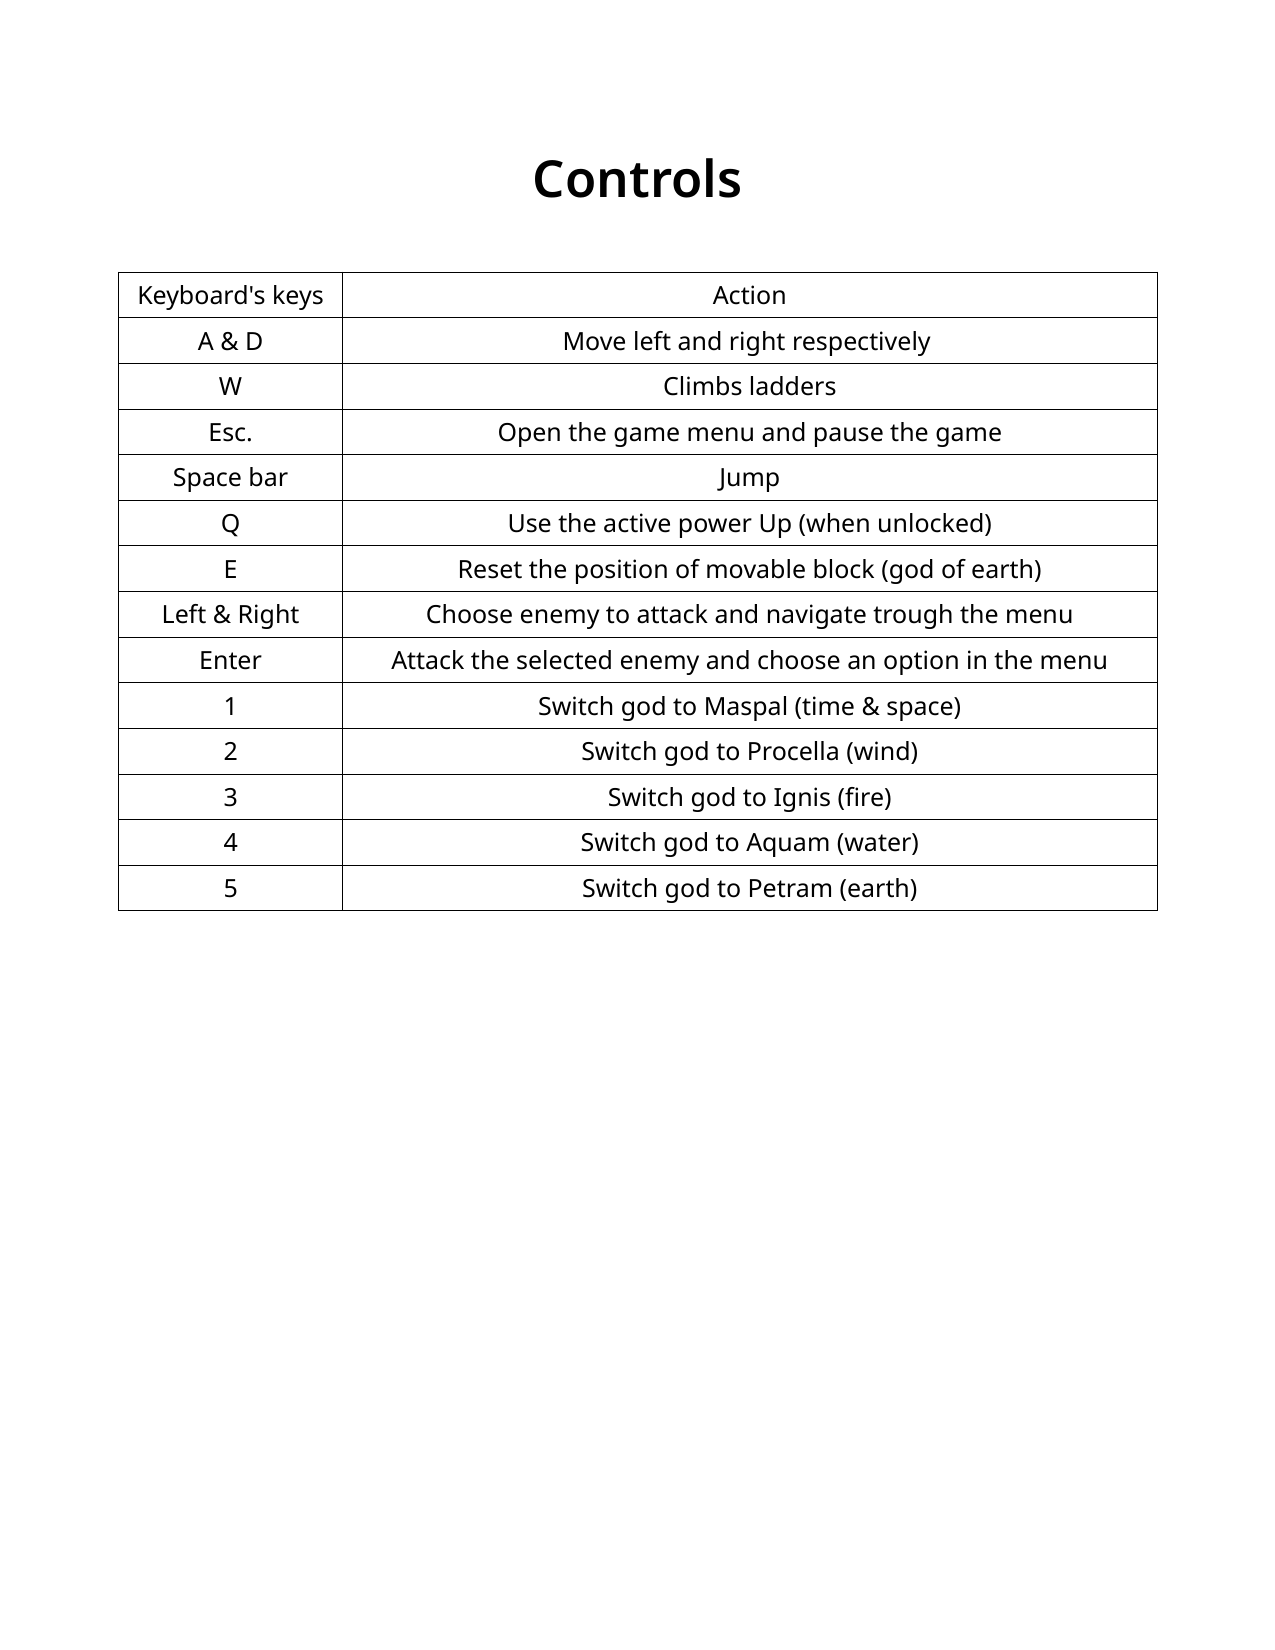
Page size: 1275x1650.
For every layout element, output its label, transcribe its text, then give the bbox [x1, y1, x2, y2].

table_cell W [119, 364, 342, 408]
table_cell Q [119, 501, 342, 545]
table_cell Space bar [119, 455, 342, 500]
table_cell Climbs ladders [343, 364, 1157, 408]
table_cell Jump [343, 455, 1157, 500]
table_cell Switch god to Ignis (fire) [343, 775, 1157, 819]
table_cell Reset the position of movable block (god of earth) [343, 546, 1157, 591]
table_cell Open the game menu and pause the game [343, 410, 1157, 454]
table_cell Move left and right respectively [343, 318, 1157, 363]
table_cell Attack the selected enemy and choose an option in the menu [343, 638, 1157, 682]
table_cell Switch god to Procella (wind) [343, 729, 1157, 773]
table_cell 2 [119, 729, 342, 773]
table_cell Left & Right [119, 592, 342, 637]
table_cell Switch god to Maspal (time & space) [343, 683, 1157, 728]
table_cell Use the active power Up (when unlocked) [343, 501, 1157, 545]
table_header Action [343, 273, 1157, 317]
table_cell Enter [119, 638, 342, 682]
table_cell 4 [119, 820, 342, 865]
subtitle Controls [118, 143, 1157, 213]
table_cell Esc. [119, 410, 342, 454]
table_cell Switch god to Aquam (water) [343, 820, 1157, 865]
table_cell E [119, 546, 342, 591]
table_cell 3 [119, 775, 342, 819]
table_cell Switch god to Petram (earth) [343, 866, 1157, 910]
table_header Keyboard's keys [119, 273, 342, 317]
table_cell A & D [119, 318, 342, 363]
table_cell 1 [119, 683, 342, 728]
table_cell 5 [119, 866, 342, 910]
table_cell Choose enemy to attack and navigate trough the menu [343, 592, 1157, 637]
